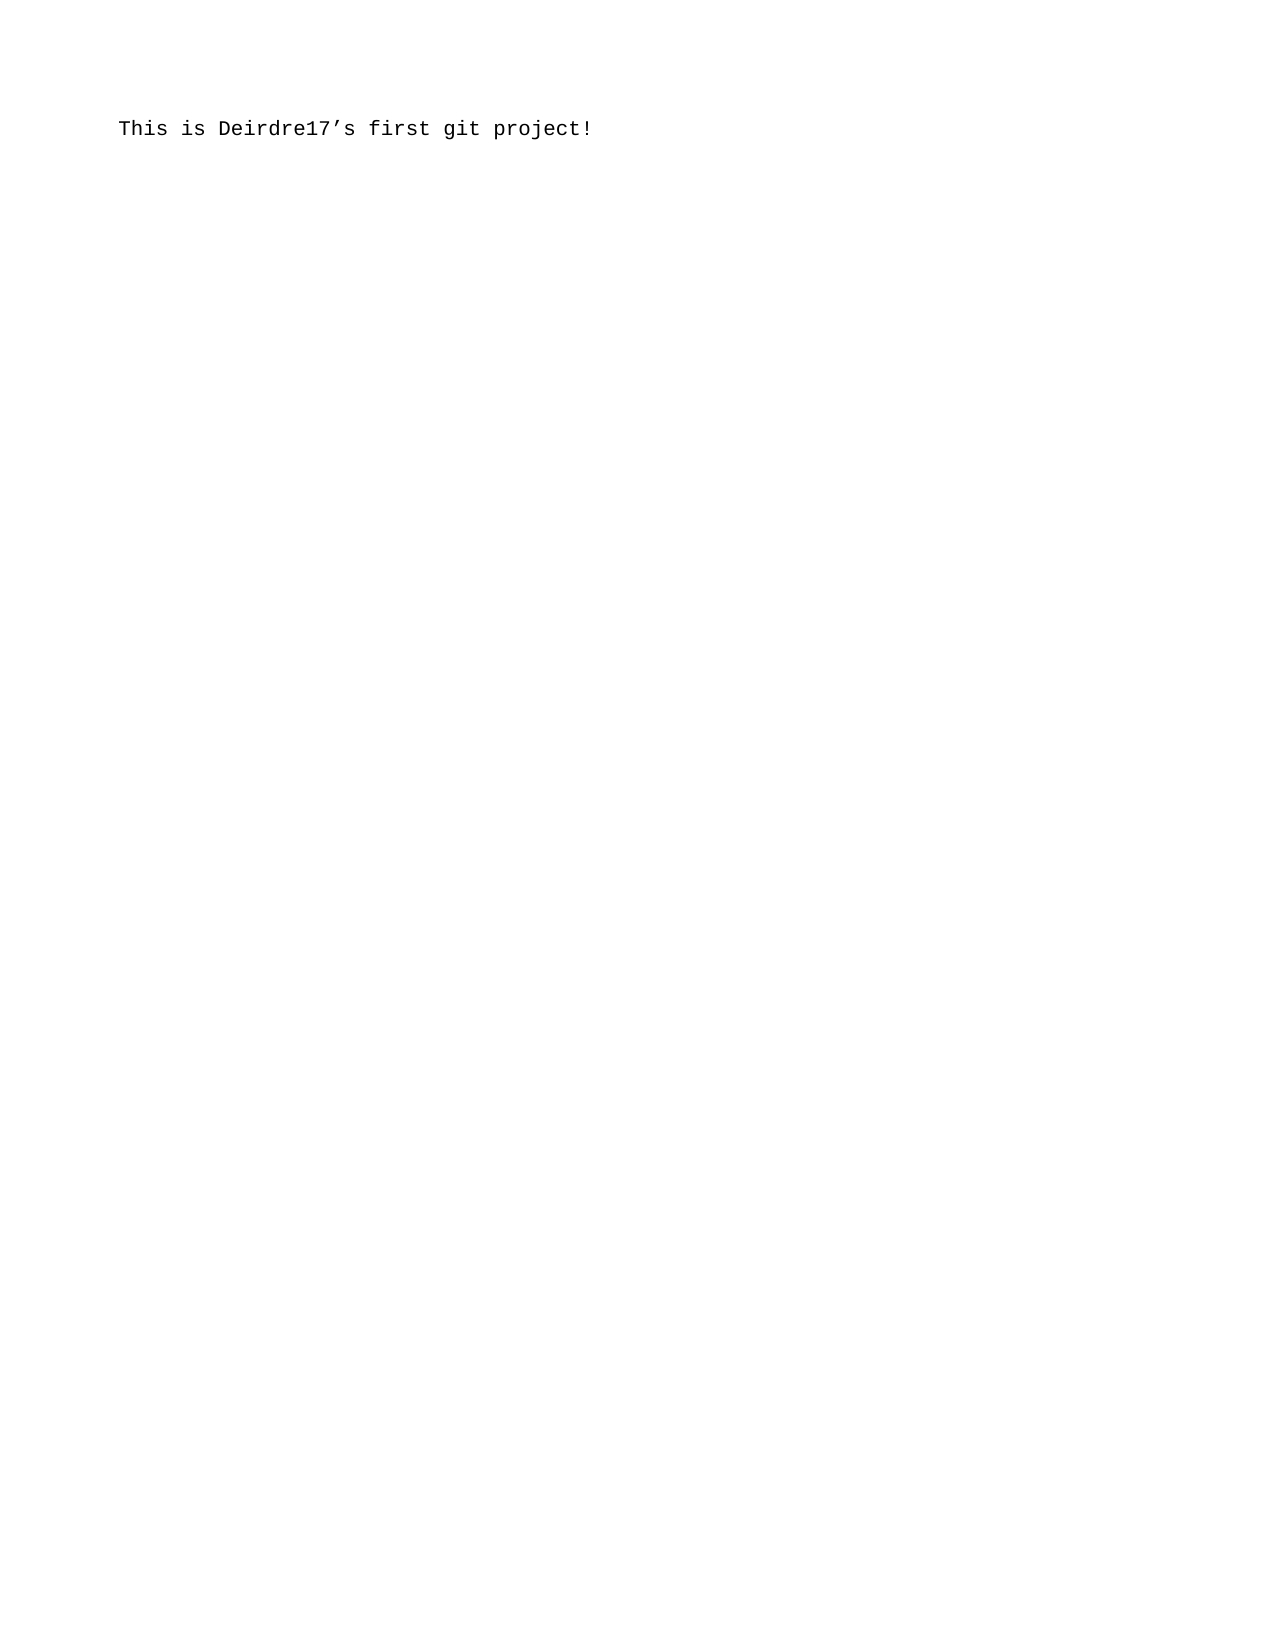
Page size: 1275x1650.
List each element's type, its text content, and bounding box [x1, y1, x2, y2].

text This is Deirdre17’s first git project! [118, 118, 1157, 142]
